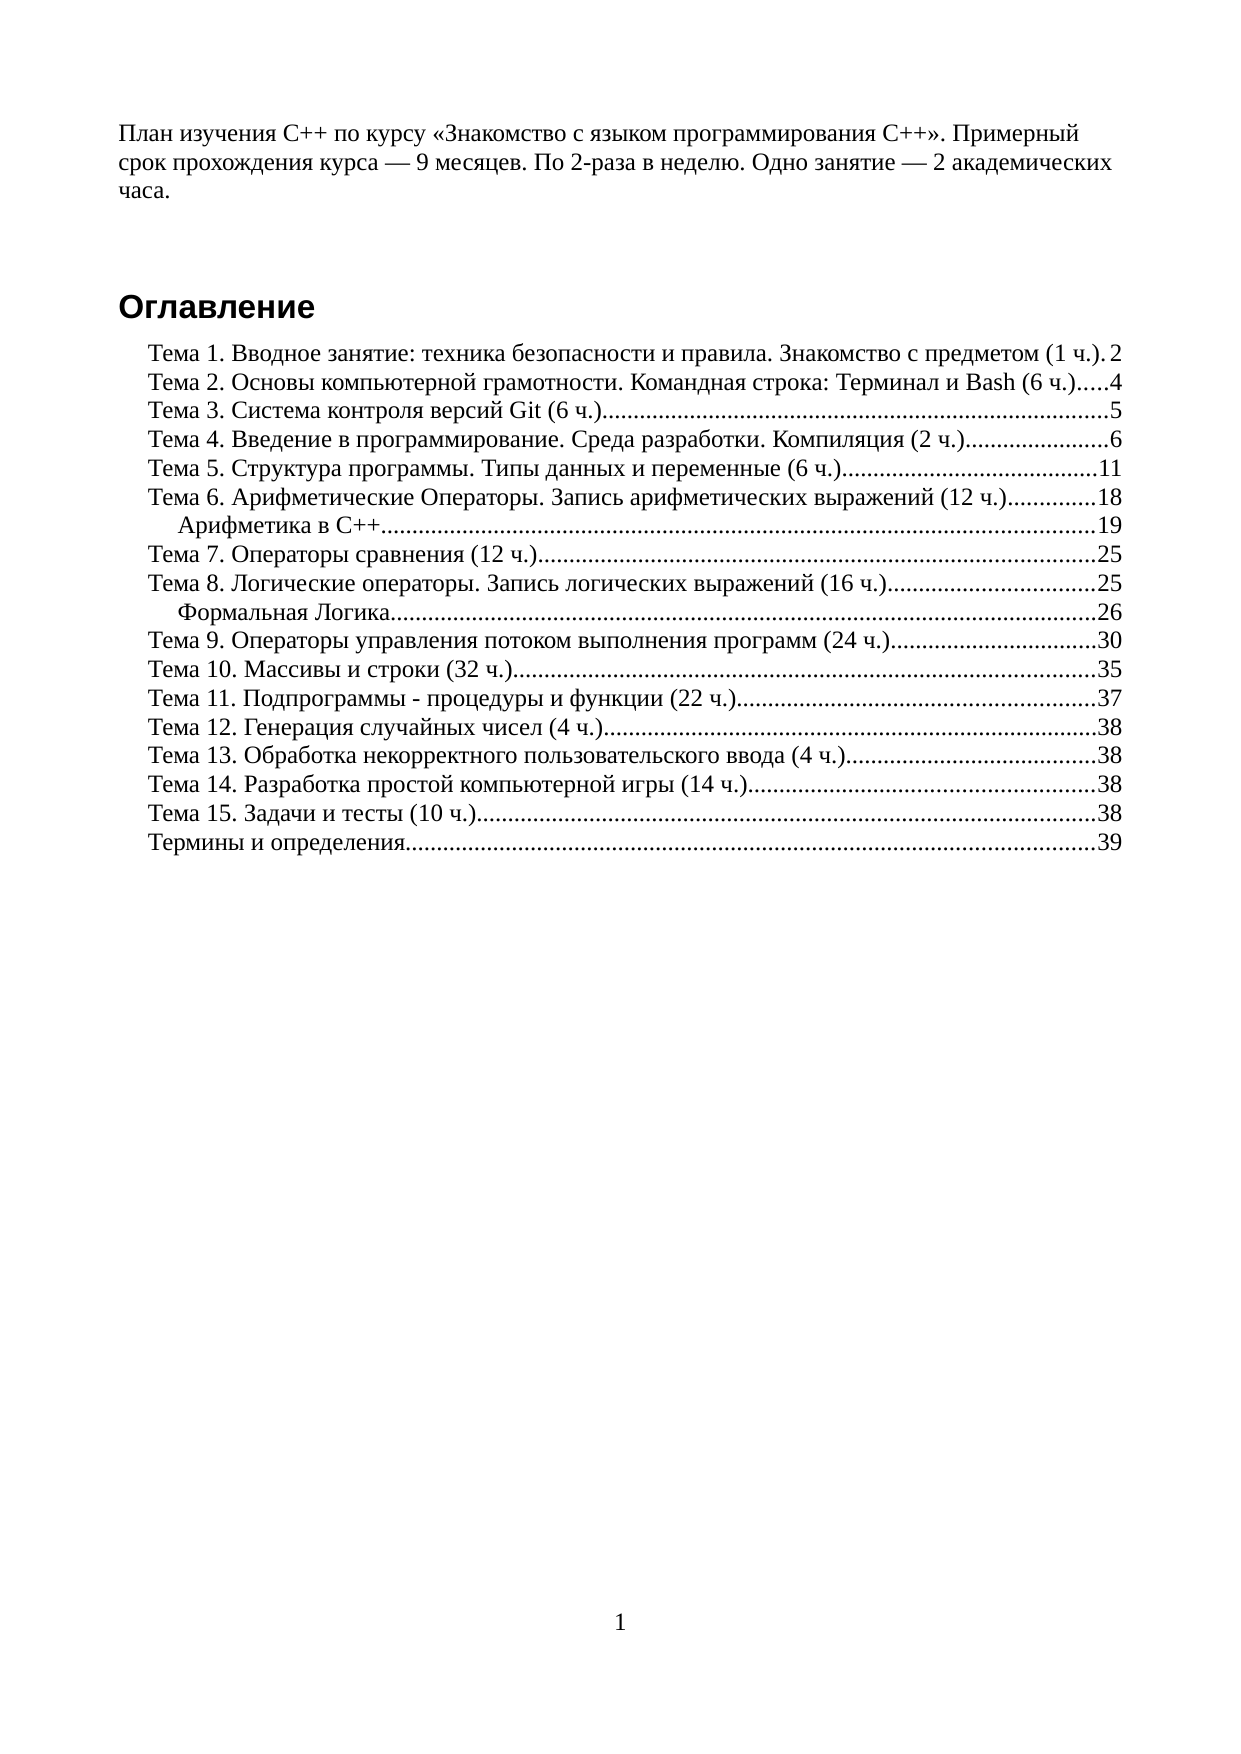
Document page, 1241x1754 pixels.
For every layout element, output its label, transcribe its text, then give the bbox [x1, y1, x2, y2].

text Тема 8. Логические операторы. Запись логических выражений (16 ч.) 25 [148, 568, 1122, 597]
text Тема 7. Операторы сравнения (12 ч.) 25 [148, 539, 1122, 568]
text Тема 12. Генерация случайных чисел (4 ч.) 38 [148, 712, 1122, 740]
text Тема 15. Задачи и тесты (10 ч.) 38 [148, 798, 1122, 827]
text Формальная Логика 26 [177, 597, 1122, 625]
text План изучения C++ по курсу «Знакомство с языком программирования C++». Примерный срок прохождения курса — 9 месяцев. По 2-раза в неделю. Одно занятие — 2 академических часа. [118, 118, 1122, 204]
text Тема 4. Введение в программирование. Среда разработки. Компиляция (2 ч.) 6 [148, 424, 1122, 453]
text Тема 3. Система контроля версий Git (6 ч.) 5 [148, 395, 1122, 424]
text Арифметика в C++ 19 [177, 510, 1122, 539]
text Тема 6. Арифметические Операторы. Запись арифметических выражений (12 ч.) 18 [148, 482, 1122, 510]
text Тема 11. Подпрограммы - процедуры и функции (22 ч.) 37 [148, 683, 1122, 712]
subtitle Оглавление [118, 287, 1122, 325]
text Тема 2. Основы компьютерной грамотности. Командная строка: Терминал и Bash (6 ч.) 4 [148, 367, 1122, 395]
text Тема 10. Массивы и строки (32 ч.) 35 [148, 654, 1122, 683]
text Термины и определения 39 [148, 827, 1122, 855]
text Тема 9. Операторы управления потоком выполнения программ (24 ч.) 30 [148, 625, 1122, 654]
text Тема 13. Обработка некорректного пользовательского ввода (4 ч.) 38 [148, 740, 1122, 769]
text Тема 14. Разработка простой компьютерной игры (14 ч.) 38 [148, 769, 1122, 798]
text Тема 5. Структура программы. Типы данных и переменные (6 ч.) 11 [148, 453, 1122, 482]
text Тема 1. Вводное занятие: техника безопасности и правила. Знакомство с предметом (1 ч.) 2 [148, 338, 1122, 367]
